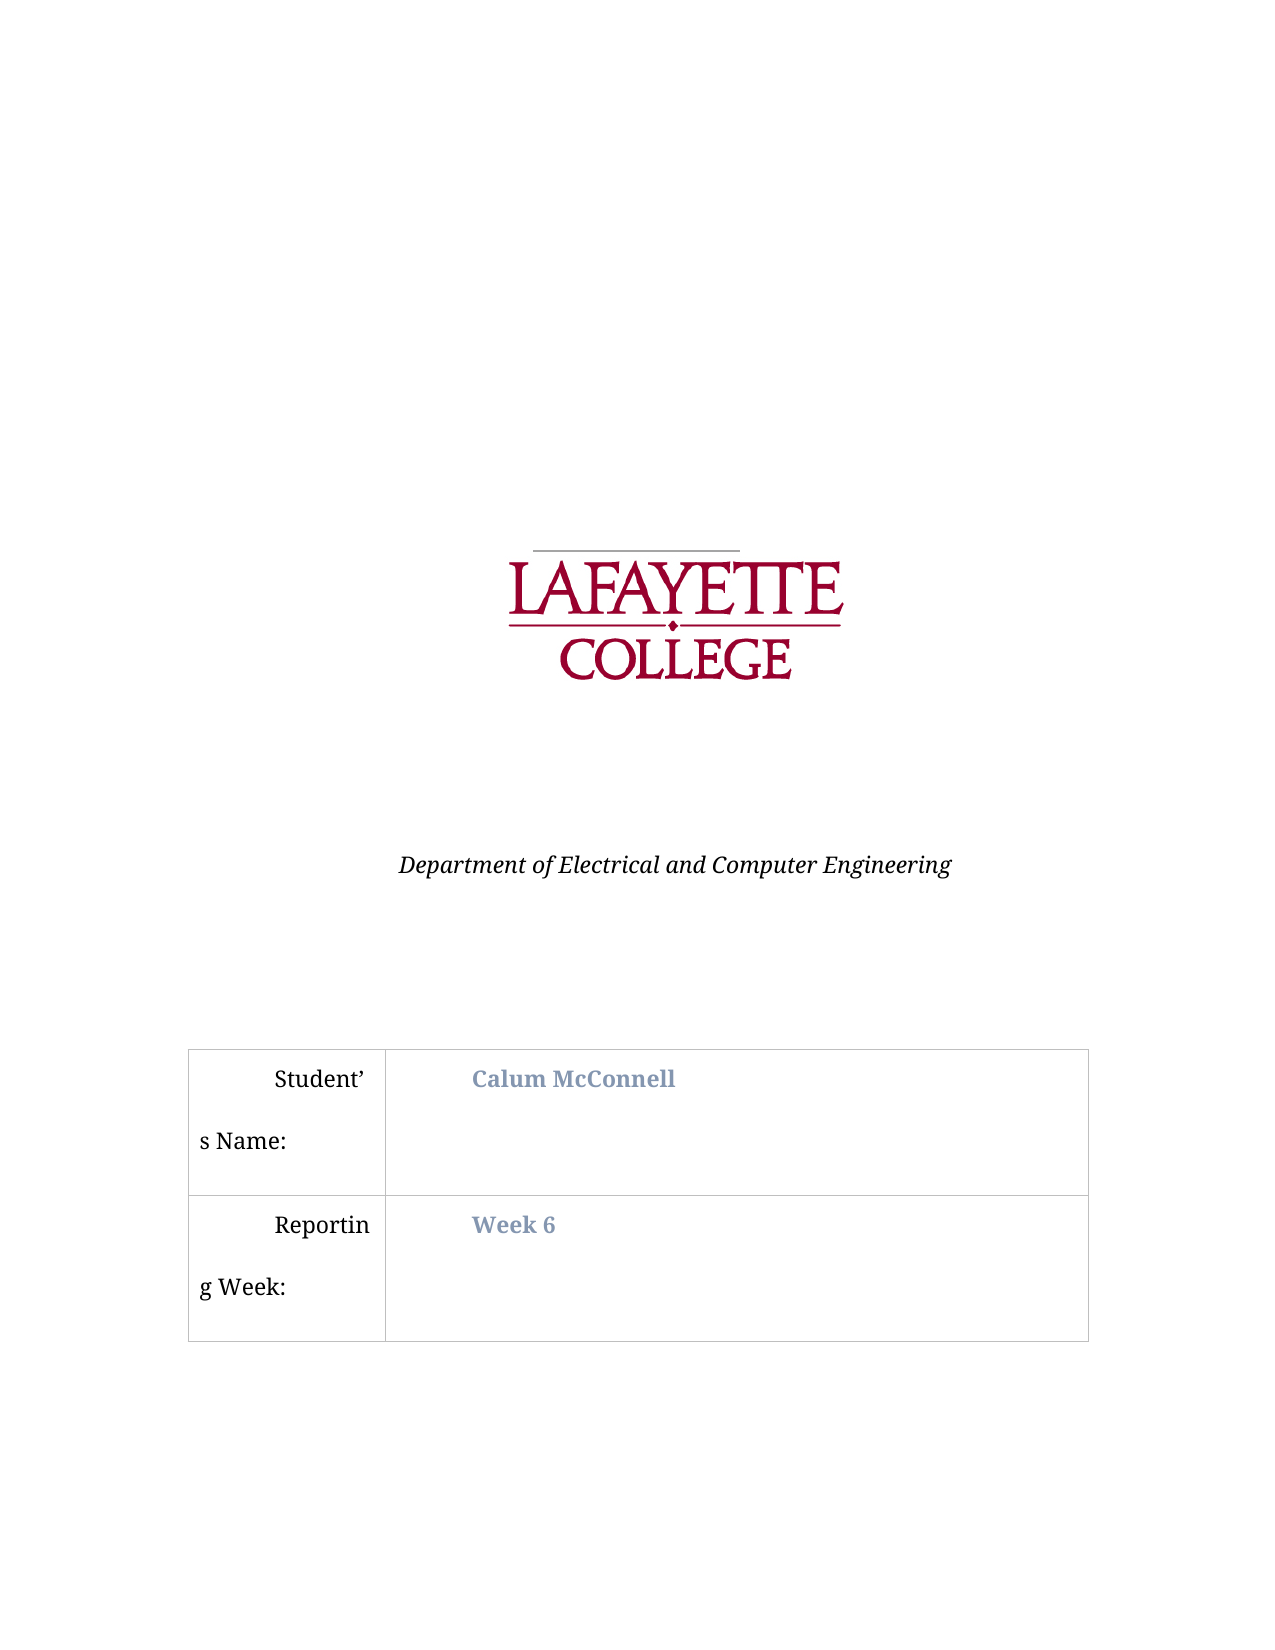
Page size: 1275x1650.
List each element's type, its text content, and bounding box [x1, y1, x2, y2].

table_cell Week 6 [386, 1196, 1088, 1341]
table_header Calum McConnell [386, 1050, 1088, 1195]
table_header Student’s Name: [189, 1050, 385, 1195]
text Department of Electrical and Computer Engineering [187, 849, 1087, 880]
picture [504, 556, 846, 681]
table_cell Reporting Week: [189, 1196, 385, 1341]
